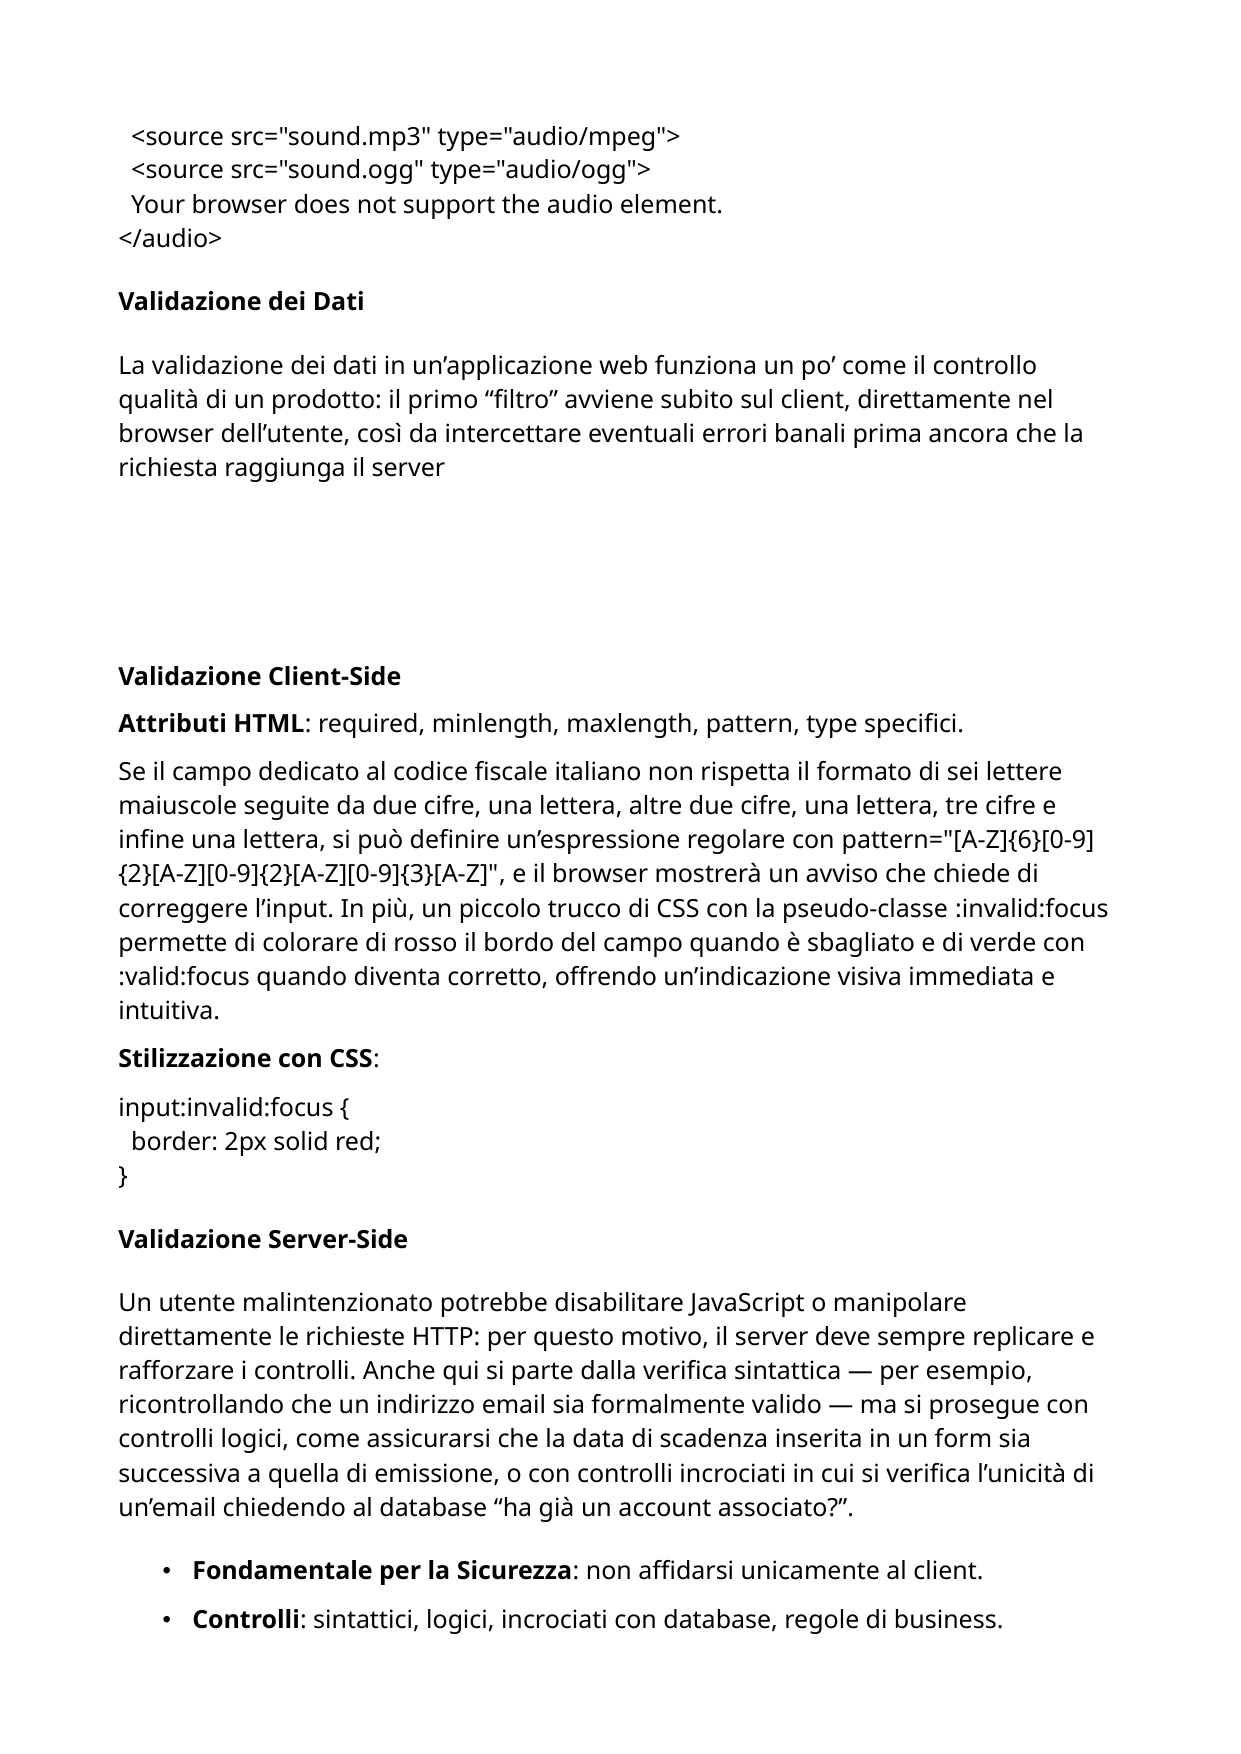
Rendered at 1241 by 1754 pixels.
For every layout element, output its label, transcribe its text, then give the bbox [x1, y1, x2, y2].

text La validazione dei dati in un’applicazione web funziona un po’ come il controllo qualità di un prodotto: il primo “filtro” avviene subito sul client, direttamente nel browser dell’utente, così da intercettare eventuali errori banali prima ancora che la richiesta raggiunga il server [118, 347, 1122, 484]
text Attributi HTML: required, minlength, maxlength, pattern, type specifici. [118, 705, 1122, 739]
text Se il campo dedicato al codice fiscale italiano non rispetta il formato di sei lettere maiuscole seguite da due cifre, una lettera, altre due cifre, una lettera, tre cifre e infine una lettera, si può definire un’espressione regolare con pattern="[A-Z]{6}[0-9]{2}[A-Z][0-9]{2}[A-Z][0-9]{3}[A-Z]", e il browser mostrerà un avviso che chiede di correggere l’input. In più, un piccolo trucco di CSS con la pseudo-classe :invalid:focus permette di colorare di rosso il bordo del campo quando è sbagliato e di verde con :valid:focus quando diventa corretto, offrendo un’indicazione visiva immediata e intuitiva. [118, 754, 1122, 1026]
list Controlli: sintattici, logici, incrociati con database, regole di business. [162, 1601, 1122, 1636]
text border: 2px solid red; [118, 1124, 1122, 1158]
subtitle Validazione Client-Side [118, 659, 1122, 693]
text <source src="sound.mp3" type="audio/mpeg"> [118, 118, 1122, 152]
text Stilizzazione con CSS: [118, 1041, 1122, 1075]
text <source src="sound.ogg" type="audio/ogg"> [118, 152, 1122, 186]
text Validazione Server-Side [118, 1221, 1122, 1255]
text Validazione dei Dati [118, 284, 1122, 318]
text </audio> [118, 220, 1122, 254]
text Un utente malintenzionato potrebbe disabilitare JavaScript o manipolare direttamente le richieste HTTP: per questo motivo, il server deve sempre replicare e rafforzare i controlli. Anche qui si parte dalla verifica sintattica — per esempio, ricontrollando che un indirizzo email sia formalmente valido — ma si prosegue con controlli logici, come assicurarsi che la data di scadenza inserita in un form sia successiva a quella di emissione, o con controlli incrociati in cui si verifica l’unicità di un’email chiedendo al database “ha già un account associato?”. [118, 1285, 1122, 1523]
text Your browser does not support the audio element. [118, 186, 1122, 220]
text input:invalid:focus { [118, 1090, 1122, 1124]
text } [118, 1158, 1122, 1192]
list Fondamentale per la Sicurezza: non affidarsi unicamente al client. [162, 1553, 1122, 1587]
